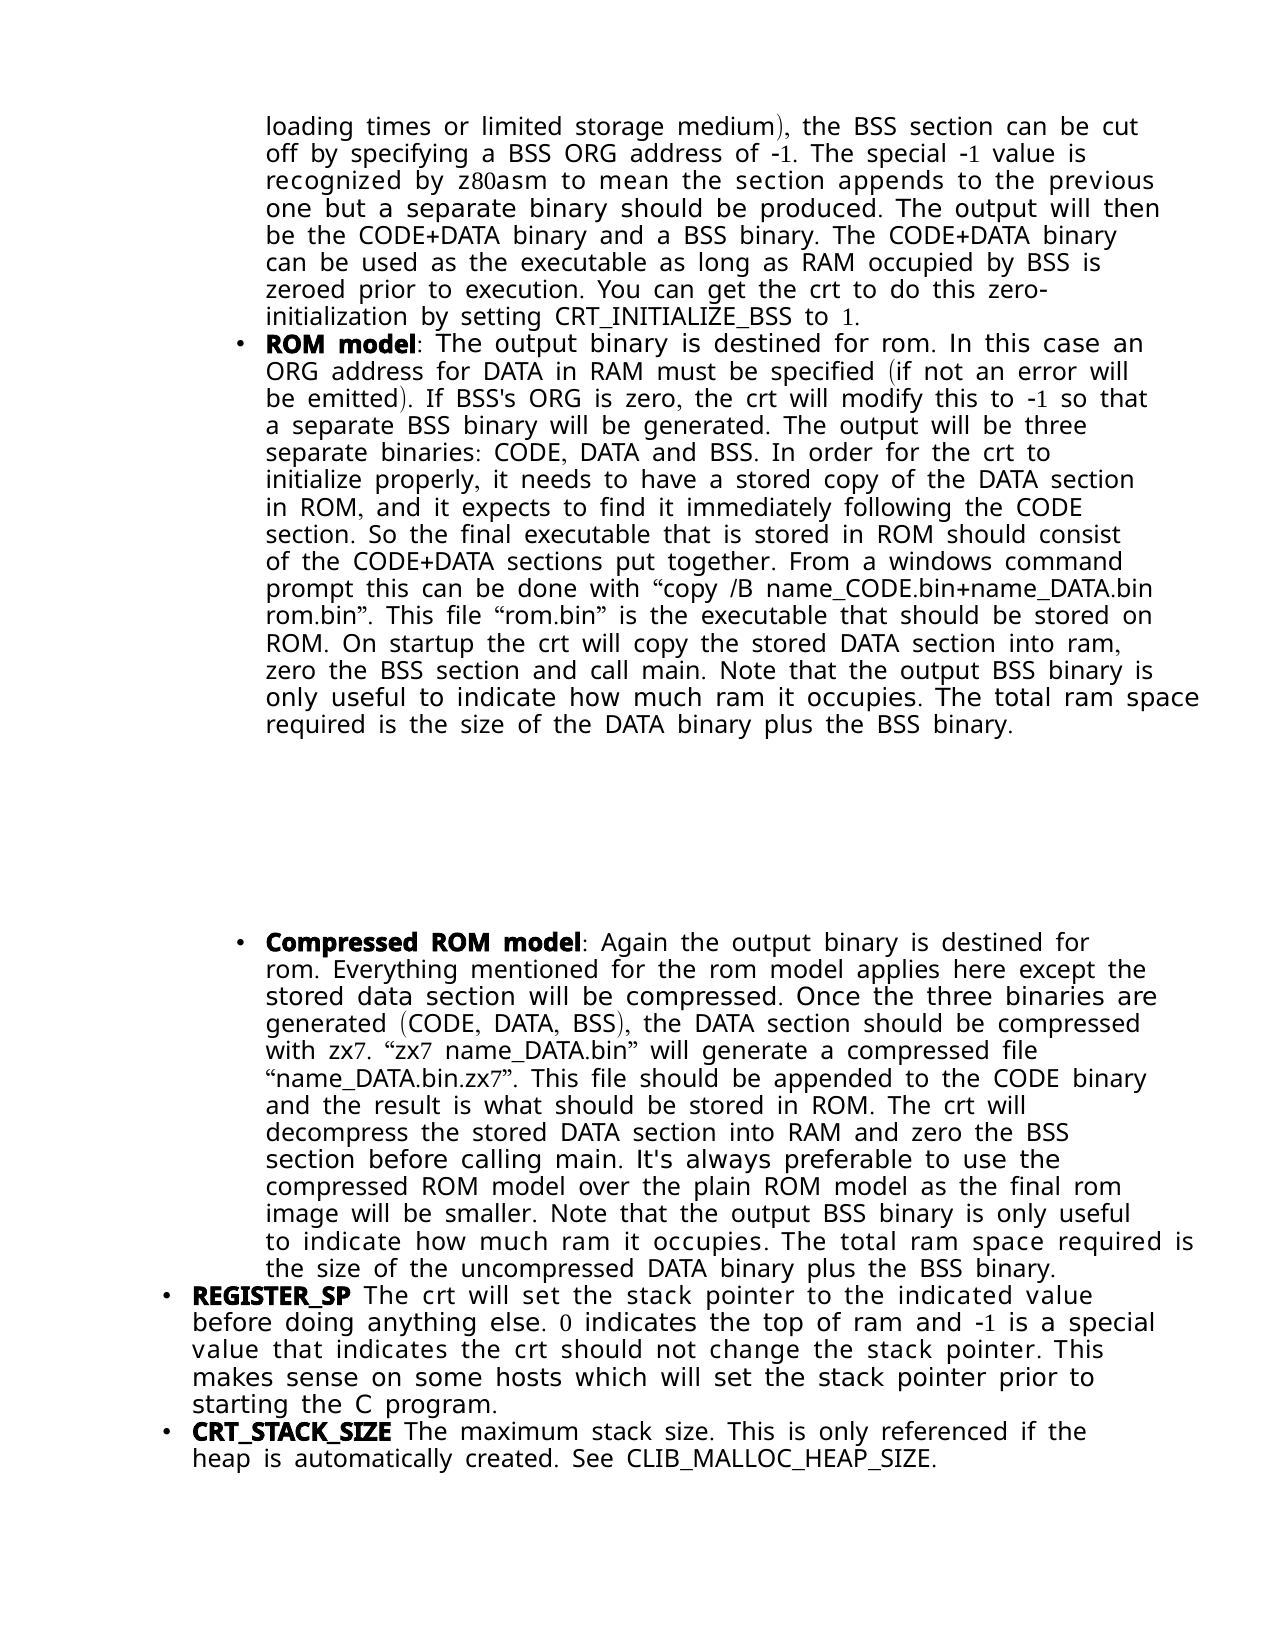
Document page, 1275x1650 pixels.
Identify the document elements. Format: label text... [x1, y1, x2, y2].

list ROM model: The output binary is destined for rom. In this case an ORG address for DATA in RAM must be specified (if not an error will be emitted). If BSS's ORG is zero, the crt will modify this to -1 so that a separate BSS binary will be generated. The output will be three separate binaries: CODE, DATA and BSS. In order for the crt to initialize properly, it needs to have a stored copy of the DATA section in ROM, and it expects to find it immediately following the CODE section. So the final executable that is stored in ROM should consist of the CODE+DATA sections put together. From a windows command prompt this can be done with “copy /B name_CODE.bin+name_DATA.bin rom.bin”. This file “rom.bin” is the executable that should be stored on ROM. On startup the crt will copy the stored DATA section into ram, zero the BSS section and call main. Note that the output BSS binary is only useful to indicate how much ram it occupies. The total ram space required is the size of the DATA binary plus the BSS binary. [236, 336, 1157, 739]
list CRT_STACK_SIZE The maximum stack size. This is only referenced if the heap is automatically created. See CLIB_MALLOC_HEAP_SIZE. [162, 1423, 1157, 1473]
list REGISTER_SP The crt will set the stack pointer to the indicated value before doing anything else. 0 indicates the top of ram and -1 is a special value that indicates the crt should not change the stack pointer. This makes sense on some hosts which will set the stack pointer prior to starting the C program. [162, 1287, 1157, 1419]
list RAM model: The crt will not initialize the data and bss sections on startup. Normally this is coupled with zero ORGs specified for the DATA and BSS sections. In this arrangement the output is a single binary containing CODE followed by the initialized variables in DATA followed by the zeroed variables in BSS. Because the crt does not initialize DATA and BSS, the executable can only be run once with correct initial state. This is the most common model used for systems running programs from ram and this is why it is called the RAM model. In systems that are sensitive to large binaries (maybe long loading times or limited storage medium), the BSS section can be cut off by specifying a BSS ORG address of -1. The special -1 value is recognized by z80asm to mean the section appends to the previous one but a separate binary should be produced. The output will then be the CODE+DATA binary and a BSS binary. The CODE+DATA binary can be used as the executable as long as RAM occupied by BSS is zeroed prior to execution. You can get the crt to do this zero-initialization by setting CRT_INITIALIZE_BSS to 1. [236, 118, 1157, 331]
list Compressed ROM model: Again the output binary is destined for rom. Everything mentioned for the rom model applies here except the stored data section will be compressed. Once the three binaries are generated (CODE, DATA, BSS), the DATA section should be compressed with zx7. “zx7 name_DATA.bin” will generate a compressed file “name_DATA.bin.zx7”. This file should be appended to the CODE binary and the result is what should be stored in ROM. The crt will decompress the stored DATA section into RAM and zero the BSS section before calling main. It's always preferable to use the compressed ROM model over the plain ROM model as the final rom image will be smaller. Note that the output BSS binary is only useful to indicate how much ram it occupies. The total ram space required is the size of the uncompressed DATA binary plus the BSS binary. [236, 934, 1157, 1283]
